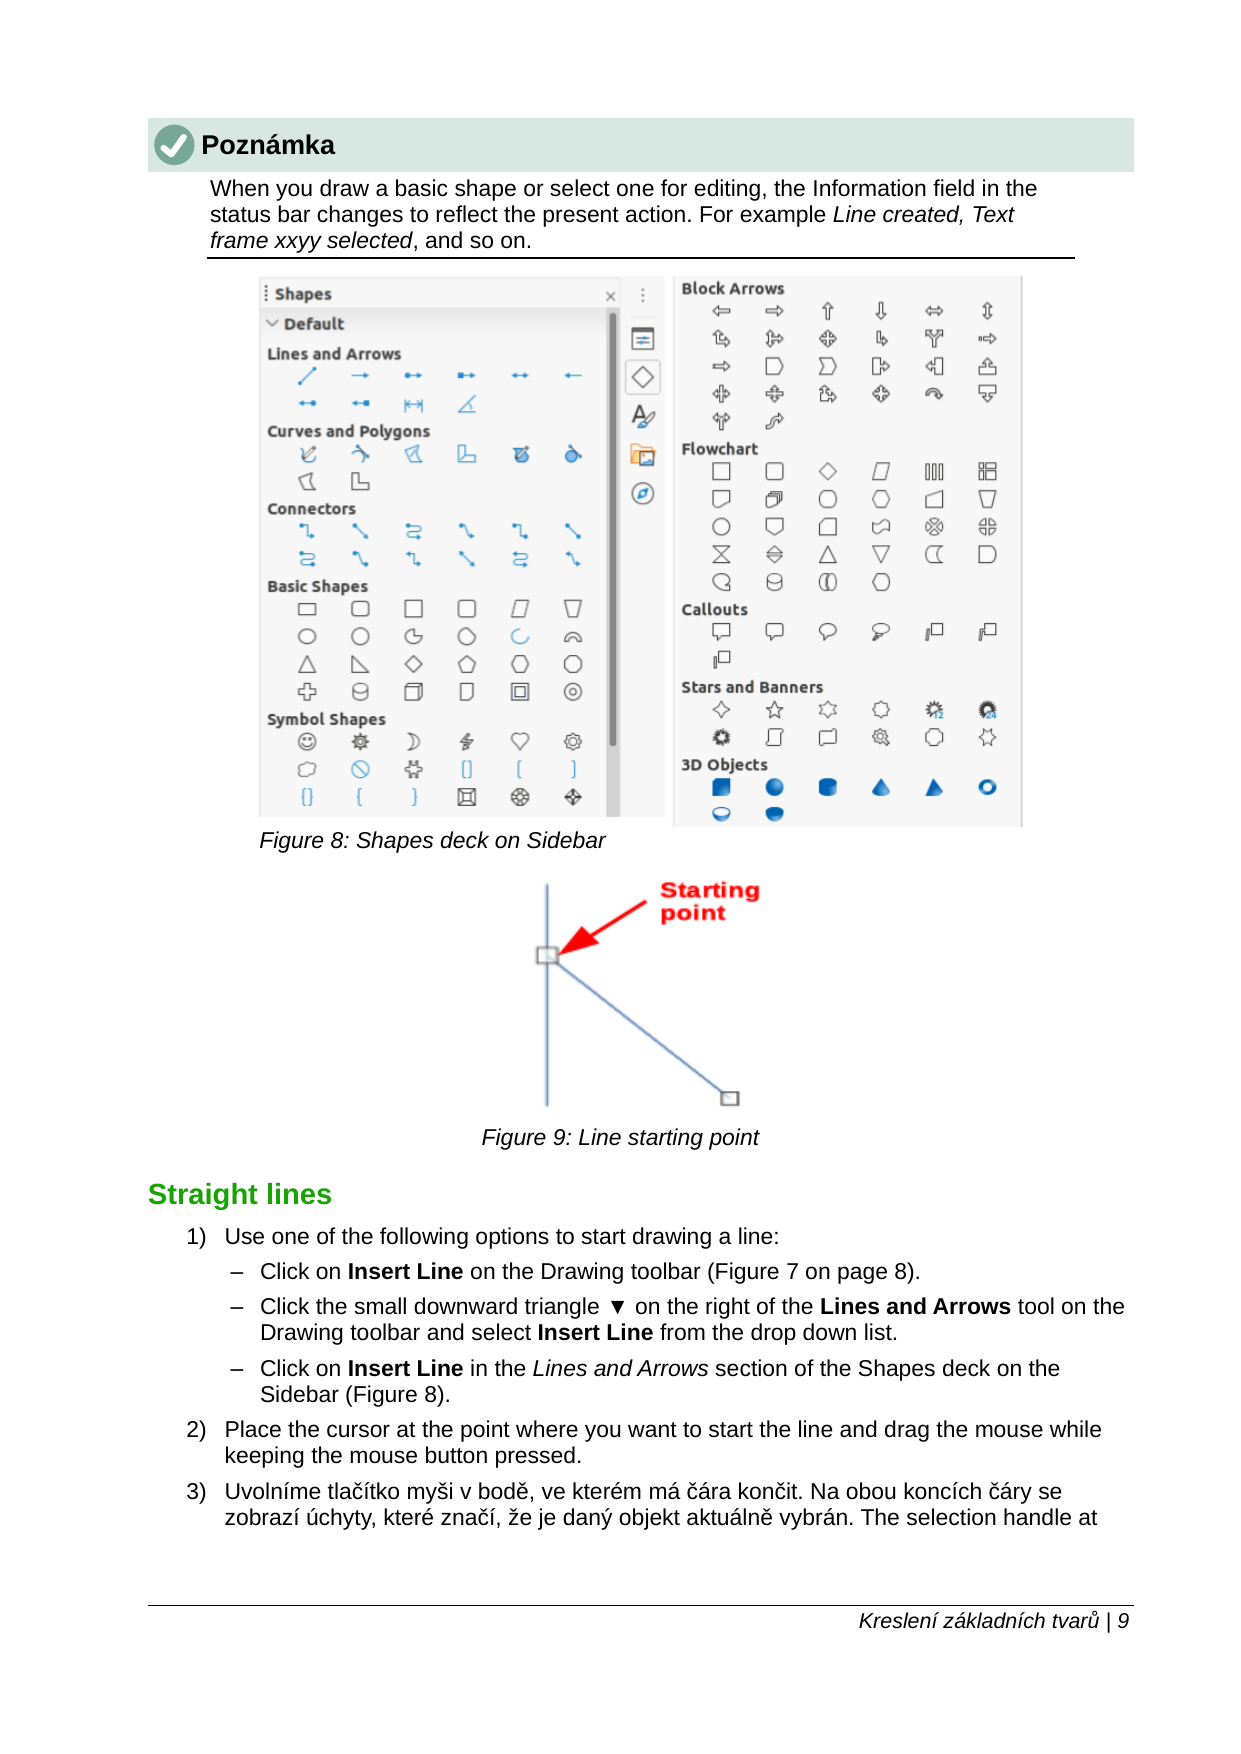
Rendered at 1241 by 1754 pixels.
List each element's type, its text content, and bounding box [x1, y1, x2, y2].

list Click the small downward triangle ▼ on the right of the Lines and Arrows tool on the Drawing toolbar and select Insert Line from the drop down list. [230, 1293, 1134, 1346]
list Click on Insert Line on the Drawing toolbar (Figure 7 on page 8). [230, 1258, 1134, 1284]
picture [259, 276, 1023, 827]
text When you draw a basic shape or select one for editing, the Information field in the status bar changes to reflect the present action. For example Line created, Text frame xxyy selected, and so on. [207, 172, 1075, 257]
subtitle Straight lines [148, 1177, 1134, 1211]
text Figure 8: Shapes deck on Sidebar [259, 827, 1022, 853]
list Place the cursor at the point where you want to start the line and drag the mouse while keeping the mouse button pressed. [207, 1416, 1134, 1469]
text Figure 9: Line starting point [481, 865, 800, 1150]
list Uvolníme tlačítko myši v bodě, ve kterém má čára končit. Na obou koncích čáry se zobrazí úchyty, které značí, že je daný objekt aktuálně vybrán. The selection handle at [207, 1478, 1134, 1530]
list Use one of the following options to start drawing a line: [207, 1223, 1134, 1249]
subtitle Poznámka [148, 118, 1134, 172]
picture [521, 865, 761, 1124]
list Click on Insert Line in the Lines and Arrows section of the Shapes deck on the Sidebar (Figure 8). [230, 1354, 1134, 1407]
